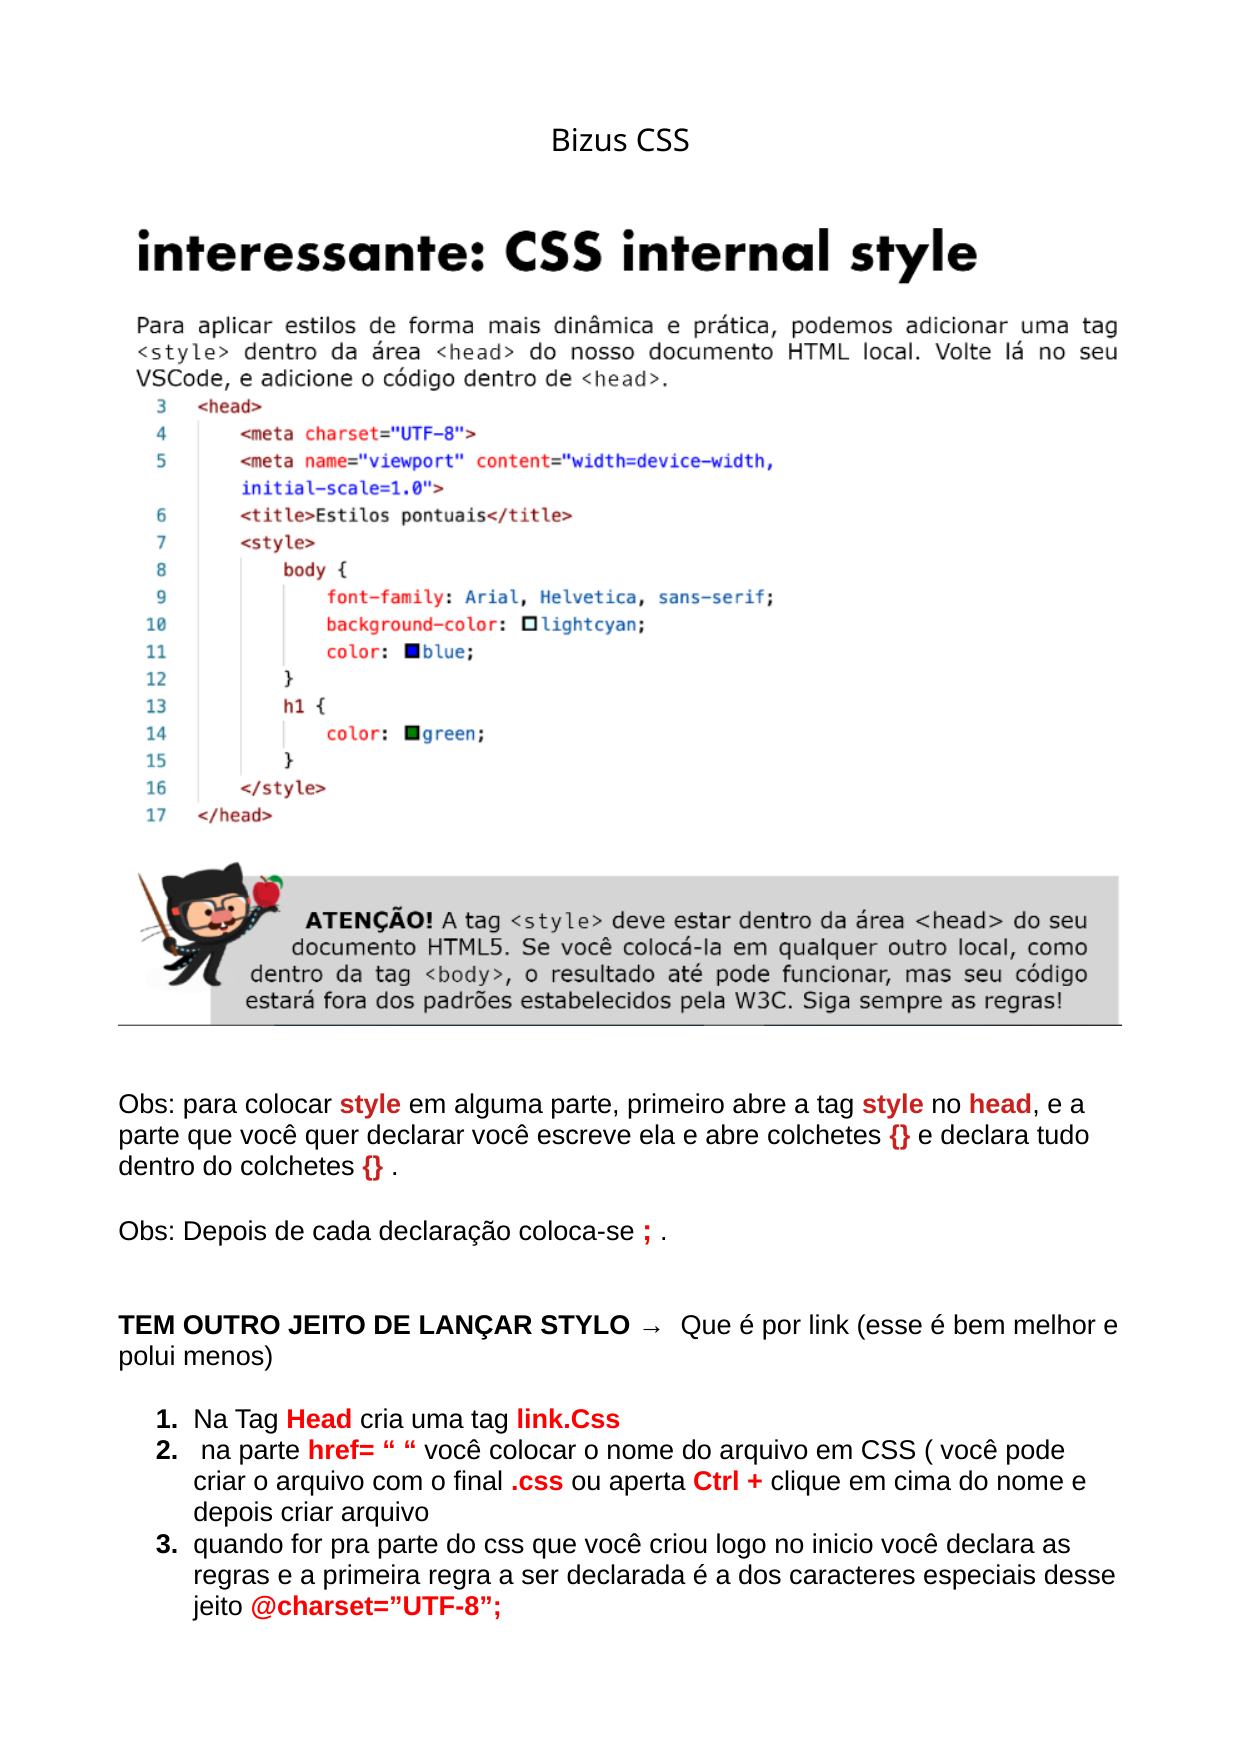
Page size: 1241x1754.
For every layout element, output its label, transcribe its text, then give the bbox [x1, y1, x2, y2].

text Obs: para colocar style em alguma parte, primeiro abre a tag style no head, e a parte que você quer declarar você escreve ela e abre colchetes {} e declara tudo dentro do colchetes {} . [118, 1088, 1122, 1182]
list Na Tag Head cria uma tag link.Css [156, 1403, 1122, 1434]
text Bizus CSS [118, 118, 1122, 161]
text Obs: Depois de cada declaração coloca-se ; . [118, 1213, 1122, 1246]
picture [118, 217, 1123, 1026]
list na parte href= “ “ você colocar o nome do arquivo em CSS ( você pode criar o arquivo com o final .css ou aperta Ctrl + clique em cima do nome e depois criar arquivo [156, 1434, 1122, 1528]
list quando for pra parte do css que você criou logo no inicio você declara as regras e a primeira regra a ser declarada é a dos caracteres especiais desse jeito @charset=”UTF-8”; [156, 1528, 1122, 1621]
text TEM OUTRO JEITO DE LANÇAR STYLO → Que é por link (esse é bem melhor e polui menos) [118, 1309, 1122, 1371]
